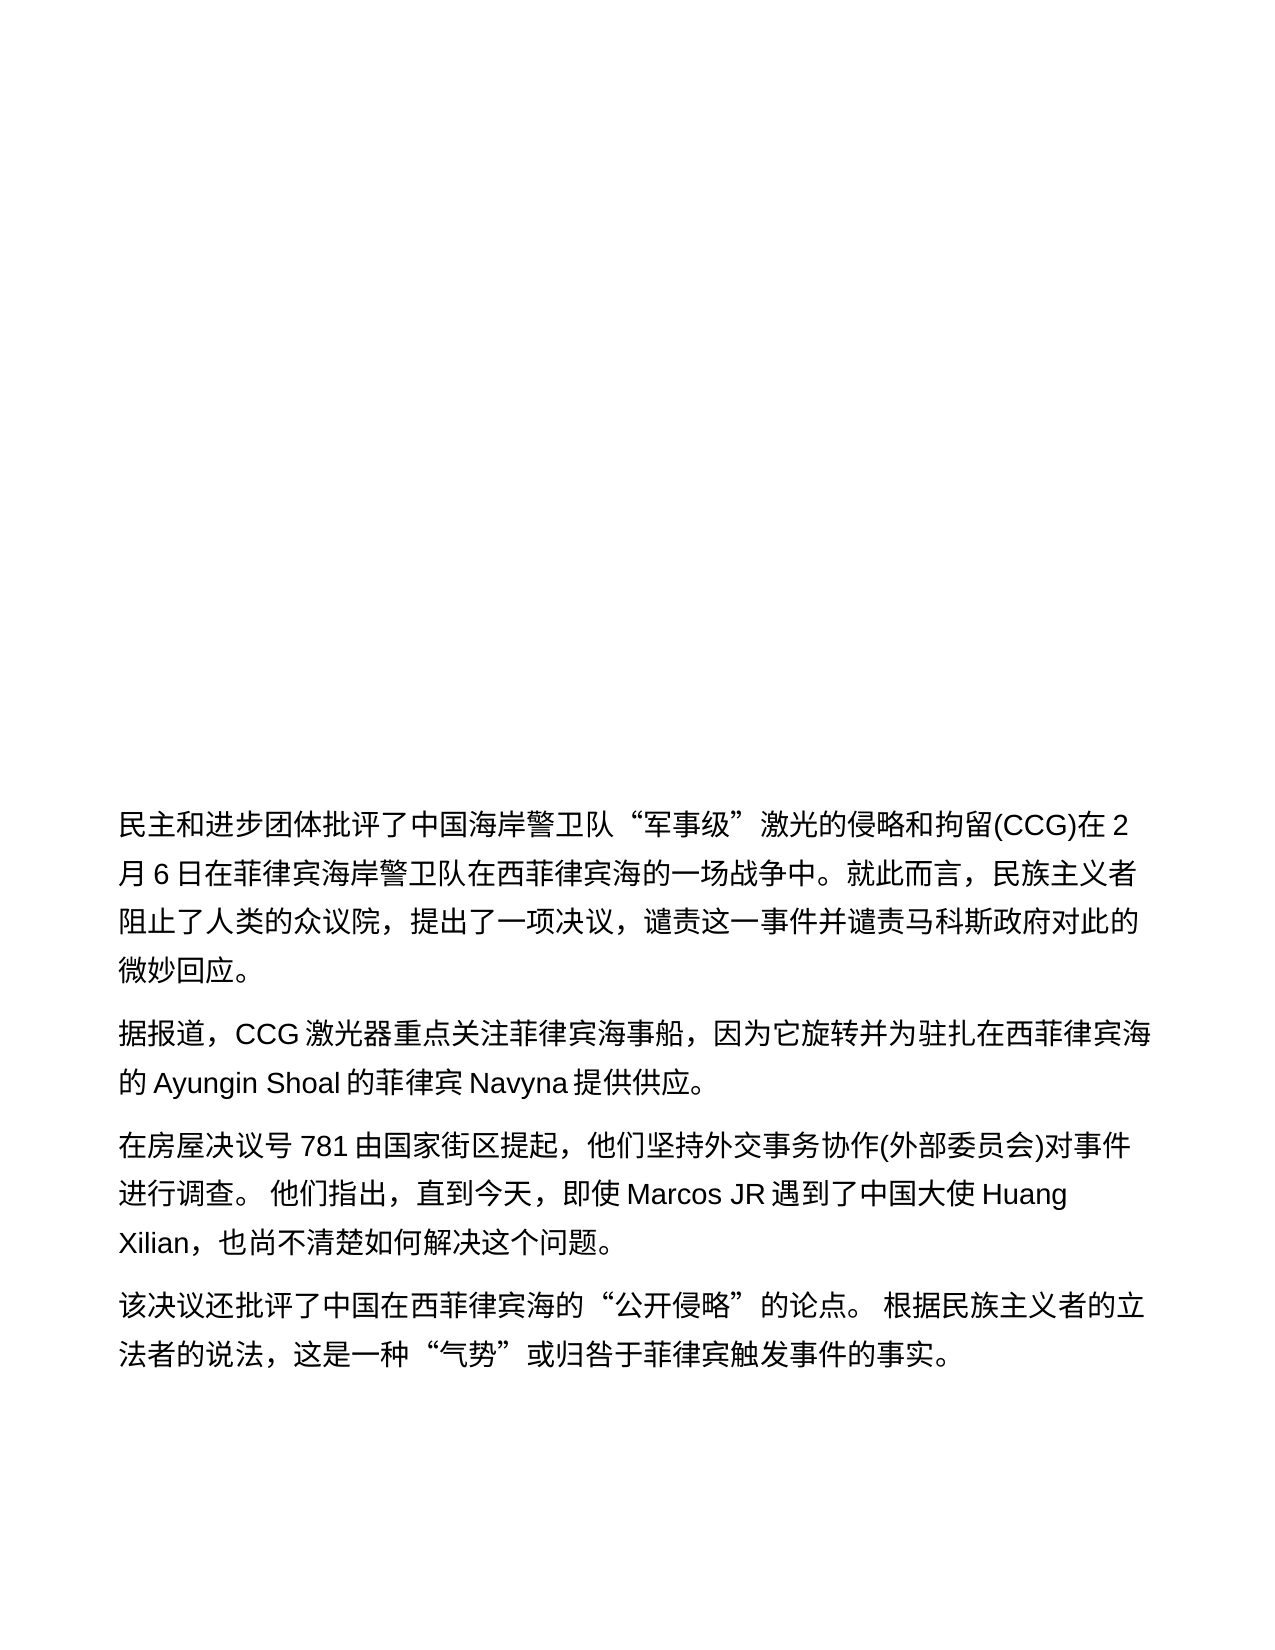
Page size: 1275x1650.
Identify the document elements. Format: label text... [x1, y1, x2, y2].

text 在房屋决议号 781由国家街区提起，他们坚持外交事务协作(外部委员会)对事件进行调查。 他们指出，直到今天，即使Marcos JR遇到了中国大使Huang Xilian，也尚不清楚如何解决这个问题。 [118, 1122, 1157, 1262]
text 据报道，CCG激光器重点关注菲律宾海事船，因为它旋转并为驻扎在西菲律宾海的Ayungin Shoal的菲律宾Navyna提供供应。 [118, 1011, 1157, 1101]
text 民主和进步团体批评了中国海岸警卫队“军事级”激光的侵略和拘留(CCG)在2月6日在菲律宾海岸警卫队在西菲律宾海的一场战争中。就此而言，民族主义者阻止了人类的众议院，提出了一项决议，谴责这一事件并谴责马科斯政府对此的微妙回应。 [118, 118, 1157, 990]
text 该决议还批评了中国在西菲律宾海的“公开侵略”的论点。 根据民族主义者的立法者的说法，这是一种“气势”或归咎于菲律宾触发事件的事实。 [118, 1282, 1157, 1373]
